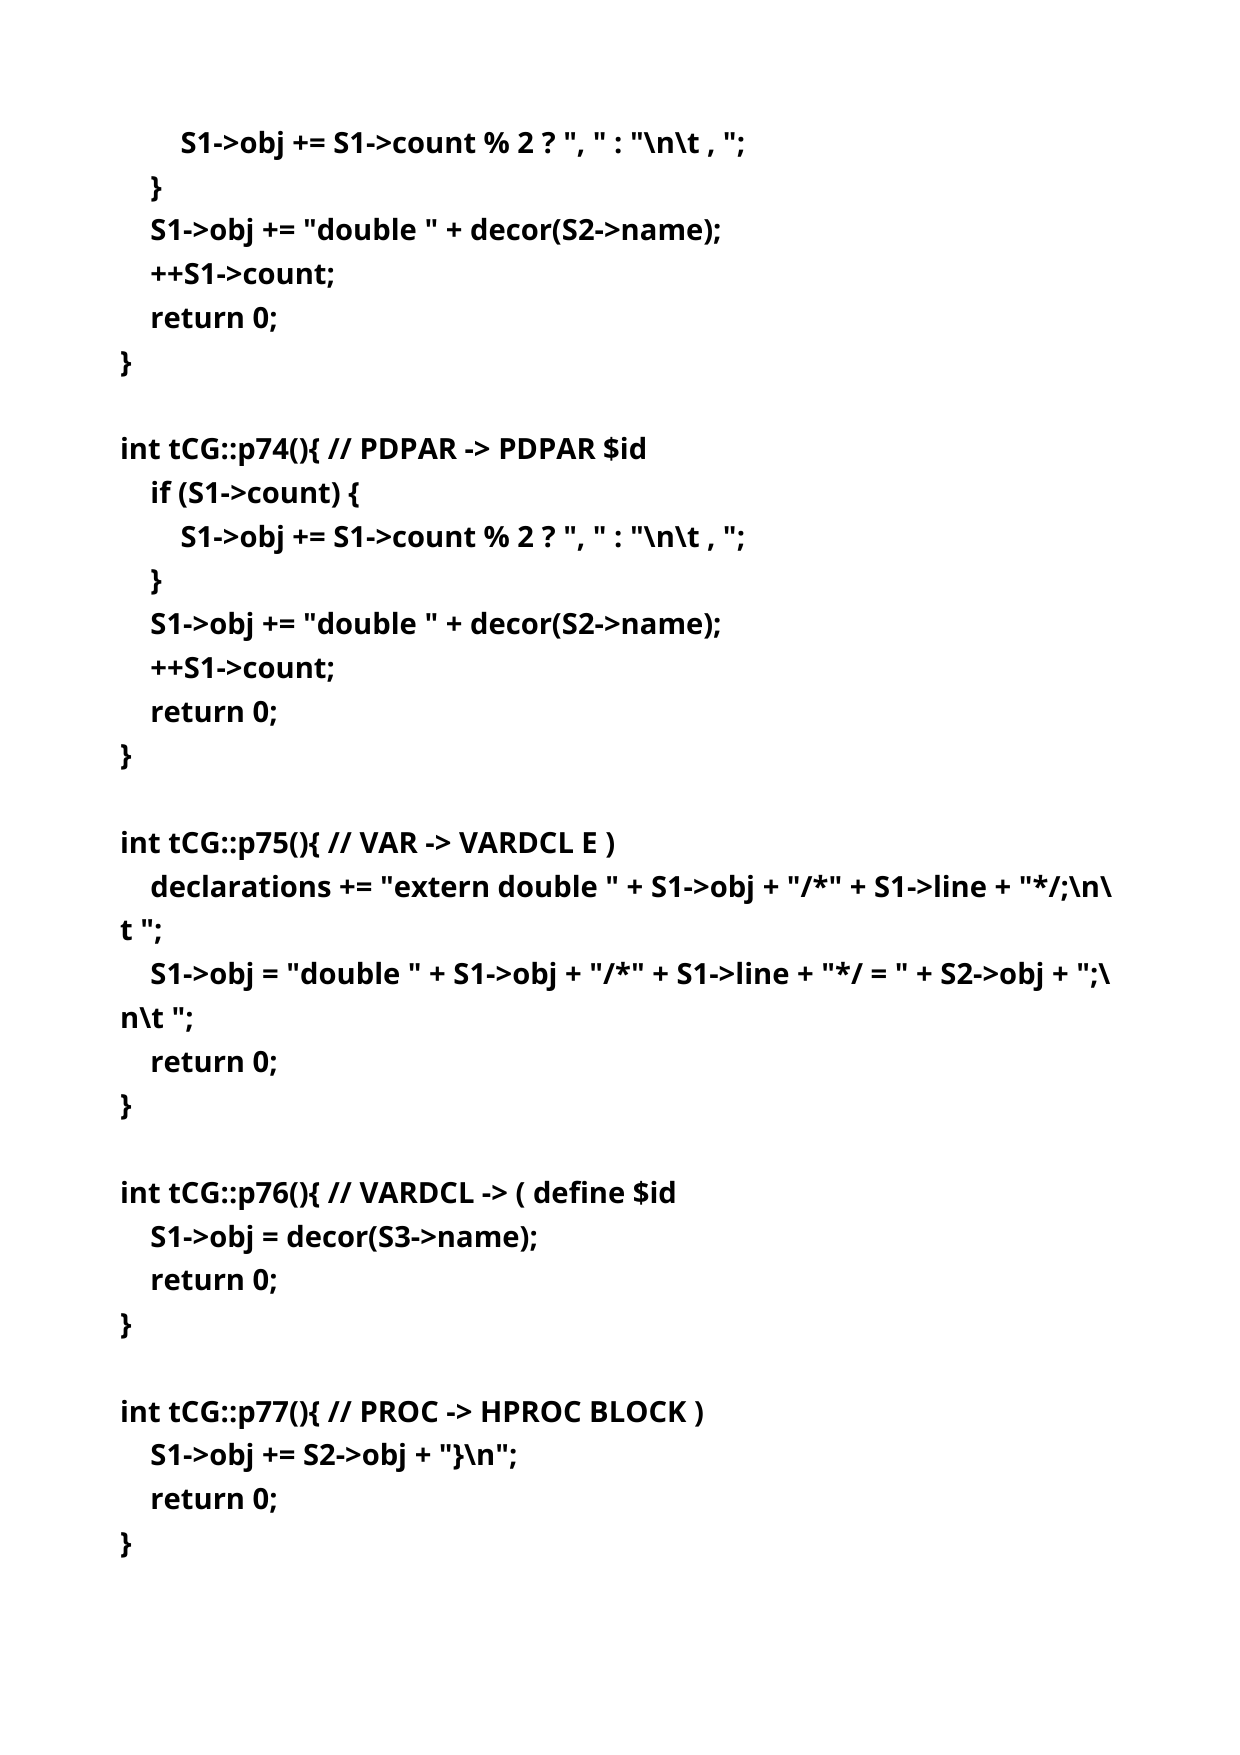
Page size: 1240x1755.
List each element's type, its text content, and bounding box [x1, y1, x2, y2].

text return 0; [120, 293, 1119, 337]
text } [120, 1299, 1119, 1343]
text S1->obj += S2->obj + "}\n"; [120, 1431, 1119, 1474]
text } [120, 731, 1119, 774]
text int tCG::p74(){ // PDPAR -> PDPAR $id [120, 424, 1119, 468]
text } [120, 1518, 1119, 1562]
text return 0; [120, 687, 1119, 731]
text } [120, 1081, 1119, 1124]
text ++S1->count; [120, 643, 1119, 687]
text int tCG::p76(){ // VARDCL -> ( define $id [120, 1168, 1119, 1212]
text } [120, 556, 1119, 599]
text S1->obj = "double " + S1->obj + "/*" + S1->line + "*/ = " + S2->obj + ";\n\t "; [120, 949, 1119, 1037]
text S1->obj += S1->count % 2 ? ", " : "\n\t , "; [120, 118, 1119, 162]
text S1->obj += "double " + decor(S2->name); [120, 599, 1119, 643]
text ++S1->count; [120, 249, 1119, 293]
text S1->obj += "double " + decor(S2->name); [120, 206, 1119, 249]
text S1->obj = decor(S3->name); [120, 1212, 1119, 1256]
text return 0; [120, 1037, 1119, 1081]
text return 0; [120, 1474, 1119, 1518]
text int tCG::p75(){ // VAR -> VARDCL E ) [120, 818, 1119, 862]
text } [120, 337, 1119, 381]
text return 0; [120, 1256, 1119, 1299]
text } [120, 162, 1119, 206]
text int tCG::p77(){ // PROC -> HPROC BLOCK ) [120, 1387, 1119, 1431]
text if (S1->count) { [120, 468, 1119, 512]
text declarations += "extern double " + S1->obj + "/*" + S1->line + "*/;\n\t "; [120, 862, 1119, 949]
text S1->obj += S1->count % 2 ? ", " : "\n\t , "; [120, 512, 1119, 556]
